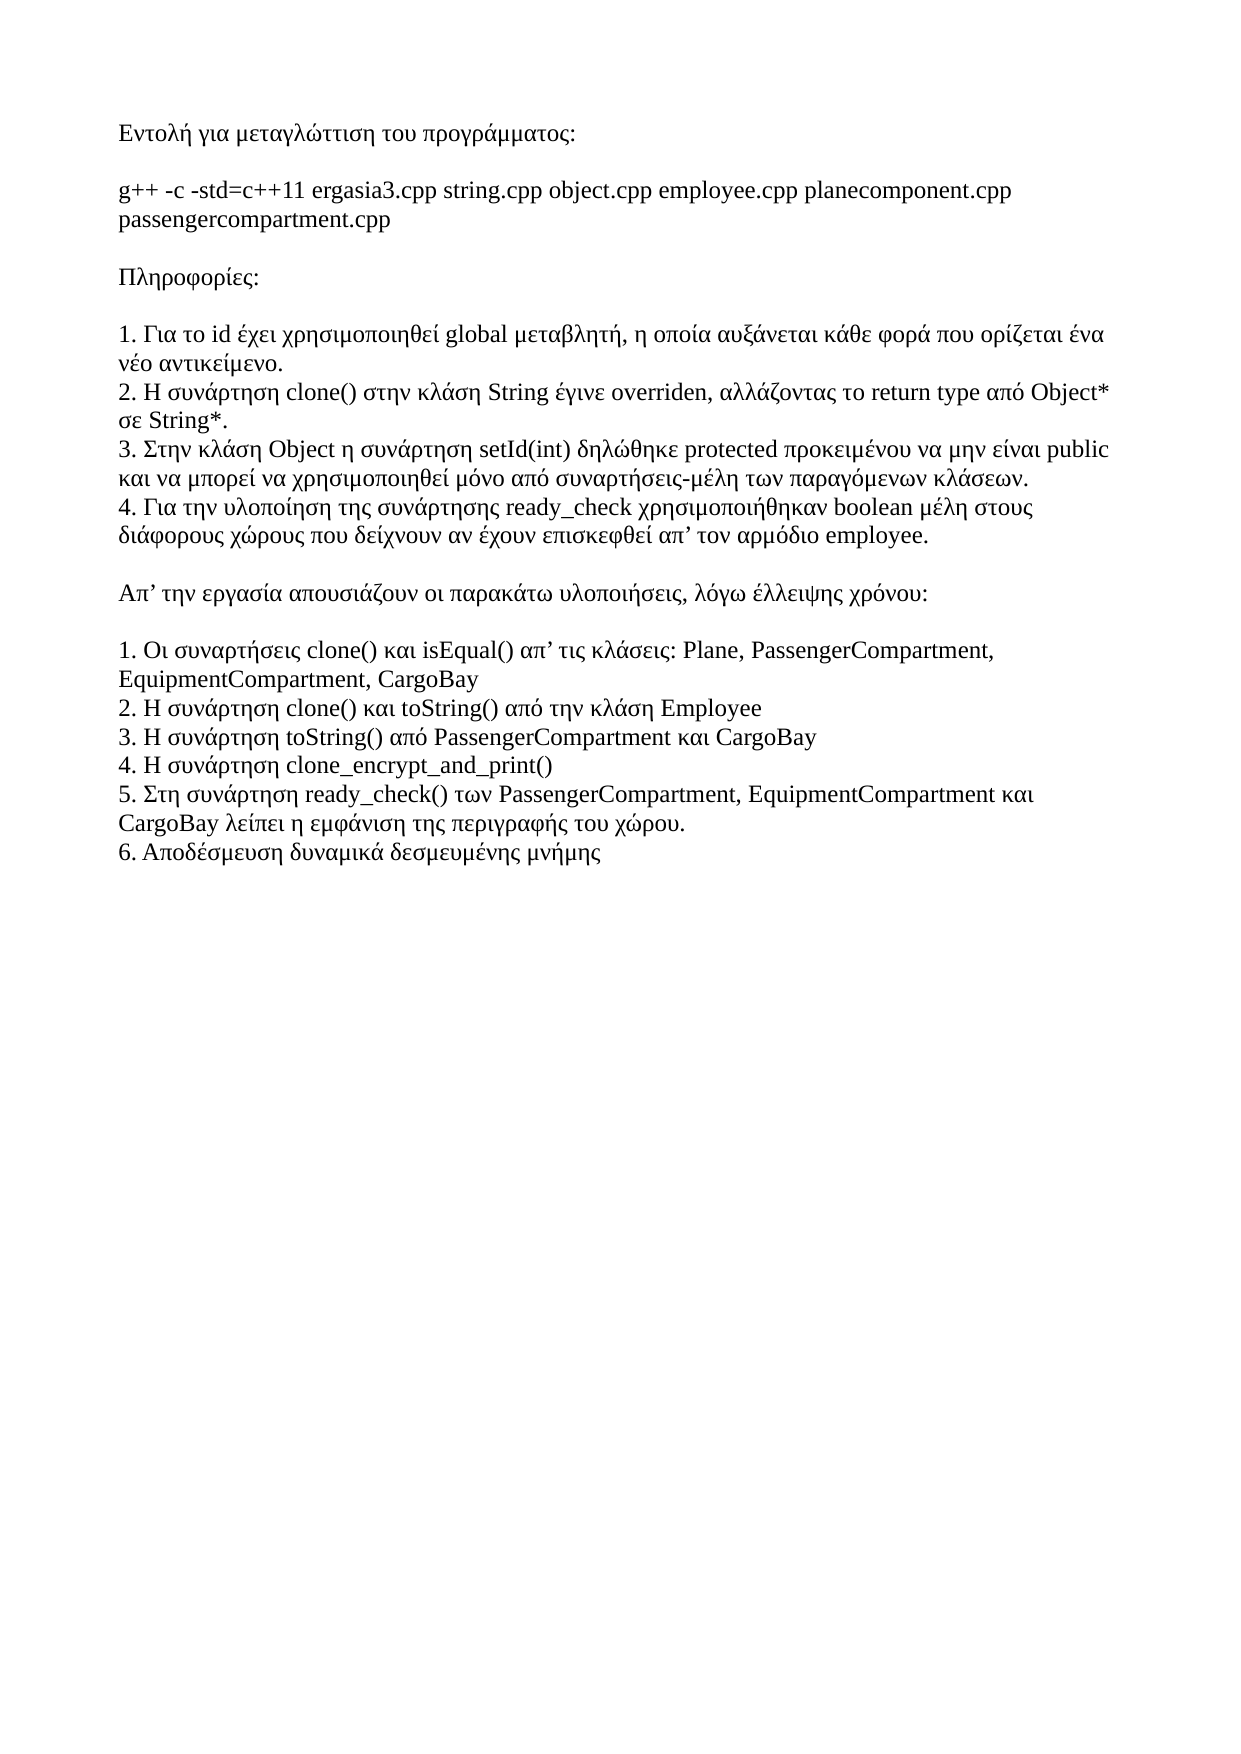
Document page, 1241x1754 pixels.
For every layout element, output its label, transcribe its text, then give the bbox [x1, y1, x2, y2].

text 2. Η συνάρτηση clone() και toString() από την κλάση Employee [118, 693, 1122, 722]
text 2. Η συνάρτηση clone() στην κλάση String έγινε overriden, αλλάζοντας το return type από Object* σε String*. [118, 377, 1122, 434]
text Απ’ την εργασία απουσιάζουν οι παρακάτω υλοποιήσεις, λόγω έλλειψης χρόνου: [118, 578, 1122, 607]
text g++ -c -std=c++11 ergasia3.cpp string.cpp object.cpp employee.cpp planecomponent.cpp passengercompartment.cpp [118, 176, 1122, 233]
text Εντολή για μεταγλώττιση του προγράμματος: [118, 118, 1122, 147]
text 1. Για το id έχει χρησιμοποιηθεί global μεταβλητή, η οποία αυξάνεται κάθε φορά που ορίζεται ένα νέο αντικείμενο. [118, 319, 1122, 377]
text 4. Η συνάρτηση clone_encrypt_and_print() [118, 751, 1122, 779]
text 3. Στην κλάση Object η συνάρτηση setId(int) δηλώθηκε protected προκειμένου να μην είναι public και να μπορεί να χρησιμοποιηθεί μόνο από συναρτήσεις-μέλη των παραγόμενων κλάσεων. [118, 434, 1122, 492]
text 6. Αποδέσμευση δυναμικά δεσμευμένης μνήμης [118, 837, 1122, 866]
text 3. Η συνάρτηση toString() από PassengerCompartment και CargoBay [118, 722, 1122, 751]
text 5. Στη συνάρτηση ready_check() των PassengerCompartment, EquipmentCompartment και CargoBay λείπει η εμφάνιση της περιγραφής του χώρου. [118, 779, 1122, 837]
text 1. Οι συναρτήσεις clone() και isEqual() απ’ τις κλάσεις: Plane, PassengerCompartment, EquipmentCompartment, CargoBay [118, 636, 1122, 693]
text Πληροφορίες: [118, 262, 1122, 291]
text 4. Για την υλοποίηση της συνάρτησης ready_check χρησιμοποιήθηκαν boolean μέλη στους διάφορους χώρους που δείχνουν αν έχουν επισκεφθεί απ’ τον αρμόδιο employee. [118, 492, 1122, 549]
